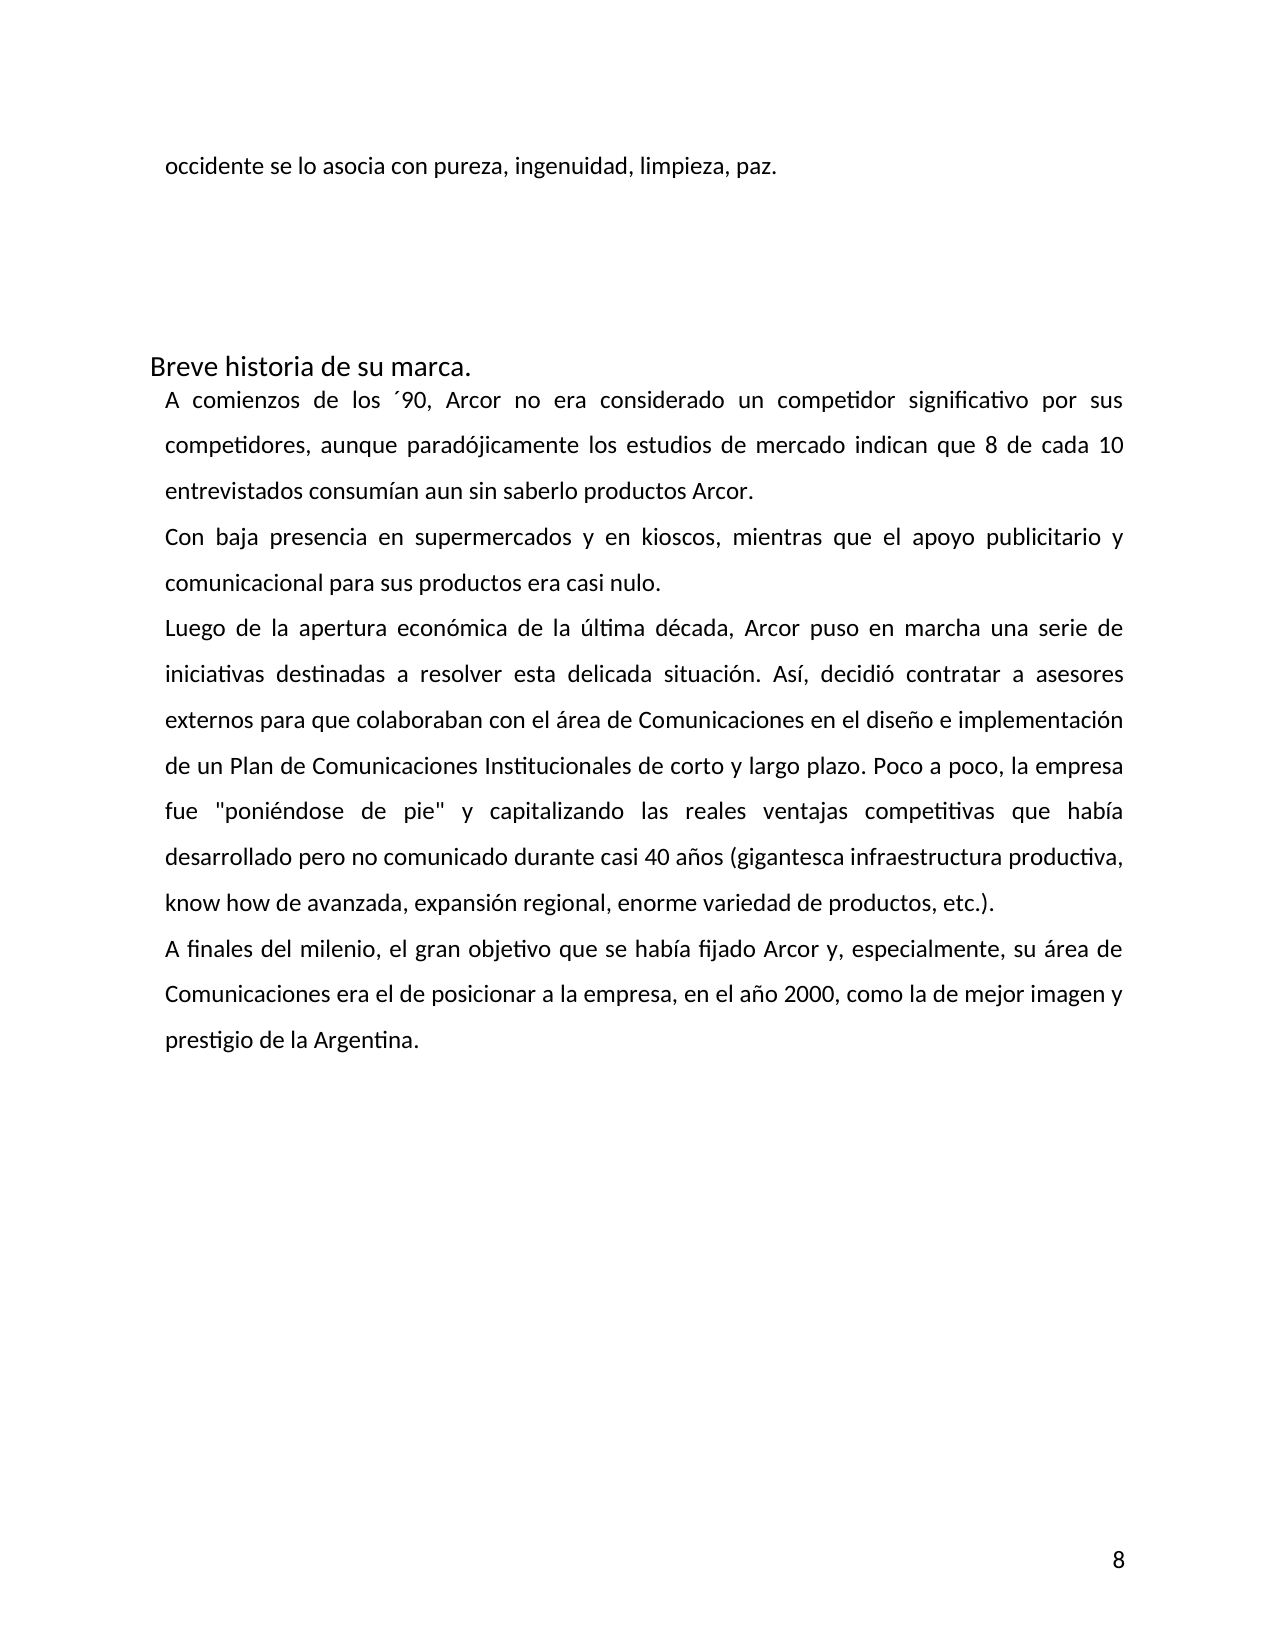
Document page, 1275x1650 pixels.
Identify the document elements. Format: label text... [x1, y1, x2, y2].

text Con baja presencia en supermercados y en kioscos, mientras que el apoyo publicitario y comunicacional para sus productos era casi nulo. [165, 521, 1125, 597]
text occidente se lo asocia con pureza, ingenuidad, limpieza, paz. [165, 150, 1125, 181]
text A comienzos de los ´90, Arcor no era considerado un competidor significativo por sus competidores, aunque paradójicamente los estudios de mercado indican que 8 de cada 10 entrevistados consumían aun sin saberlo productos Arcor. [165, 384, 1125, 506]
subtitle Breve historia de su marca. [150, 348, 1125, 384]
text A finales del milenio, el gran objetivo que se había fijado Arcor y, especialmente, su área de Comunicaciones era el de posicionar a la empresa, en el año 2000, como la de mejor imagen y prestigio de la Argentina. [165, 933, 1125, 1055]
text Luego de la apertura económica de la última década, Arcor puso en marcha una serie de iniciativas destinadas a resolver esta delicada situación. Así, decidió contratar a asesores externos para que colaboraban con el área de Comunicaciones en el diseño e implementación de un Plan de Comunicaciones Institucionales de corto y largo plazo. Poco a poco, la empresa fue "poniéndose de pie" y capitalizando las reales ventajas competitivas que había desarrollado pero no comunicado durante casi 40 años (gigantesca infraestructura productiva, know how de avanzada, expansión regional, enorme variedad de productos, etc.). [165, 613, 1125, 917]
